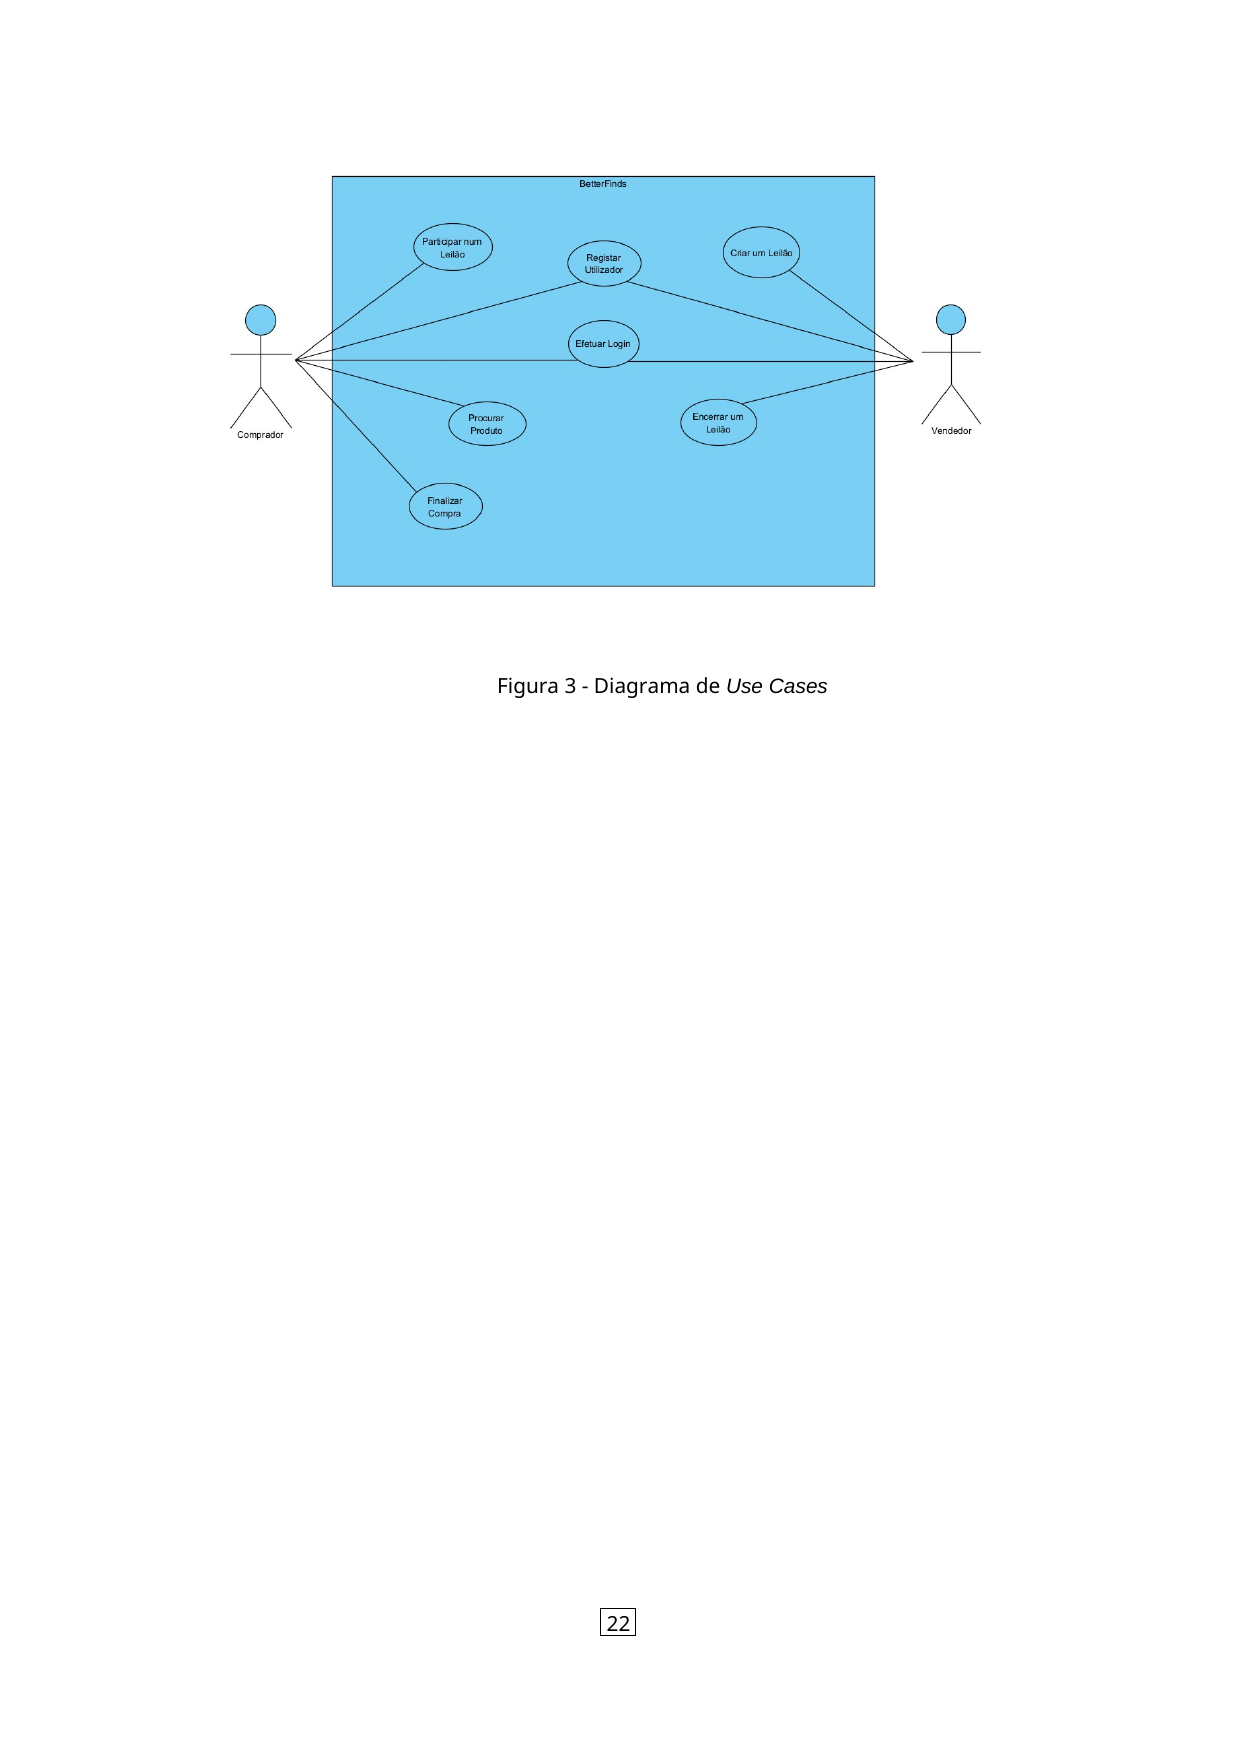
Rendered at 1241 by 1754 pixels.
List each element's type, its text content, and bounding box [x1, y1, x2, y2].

text Figura 3 - Diagrama de Use Cases [497, 671, 1180, 699]
picture [230, 175, 981, 587]
